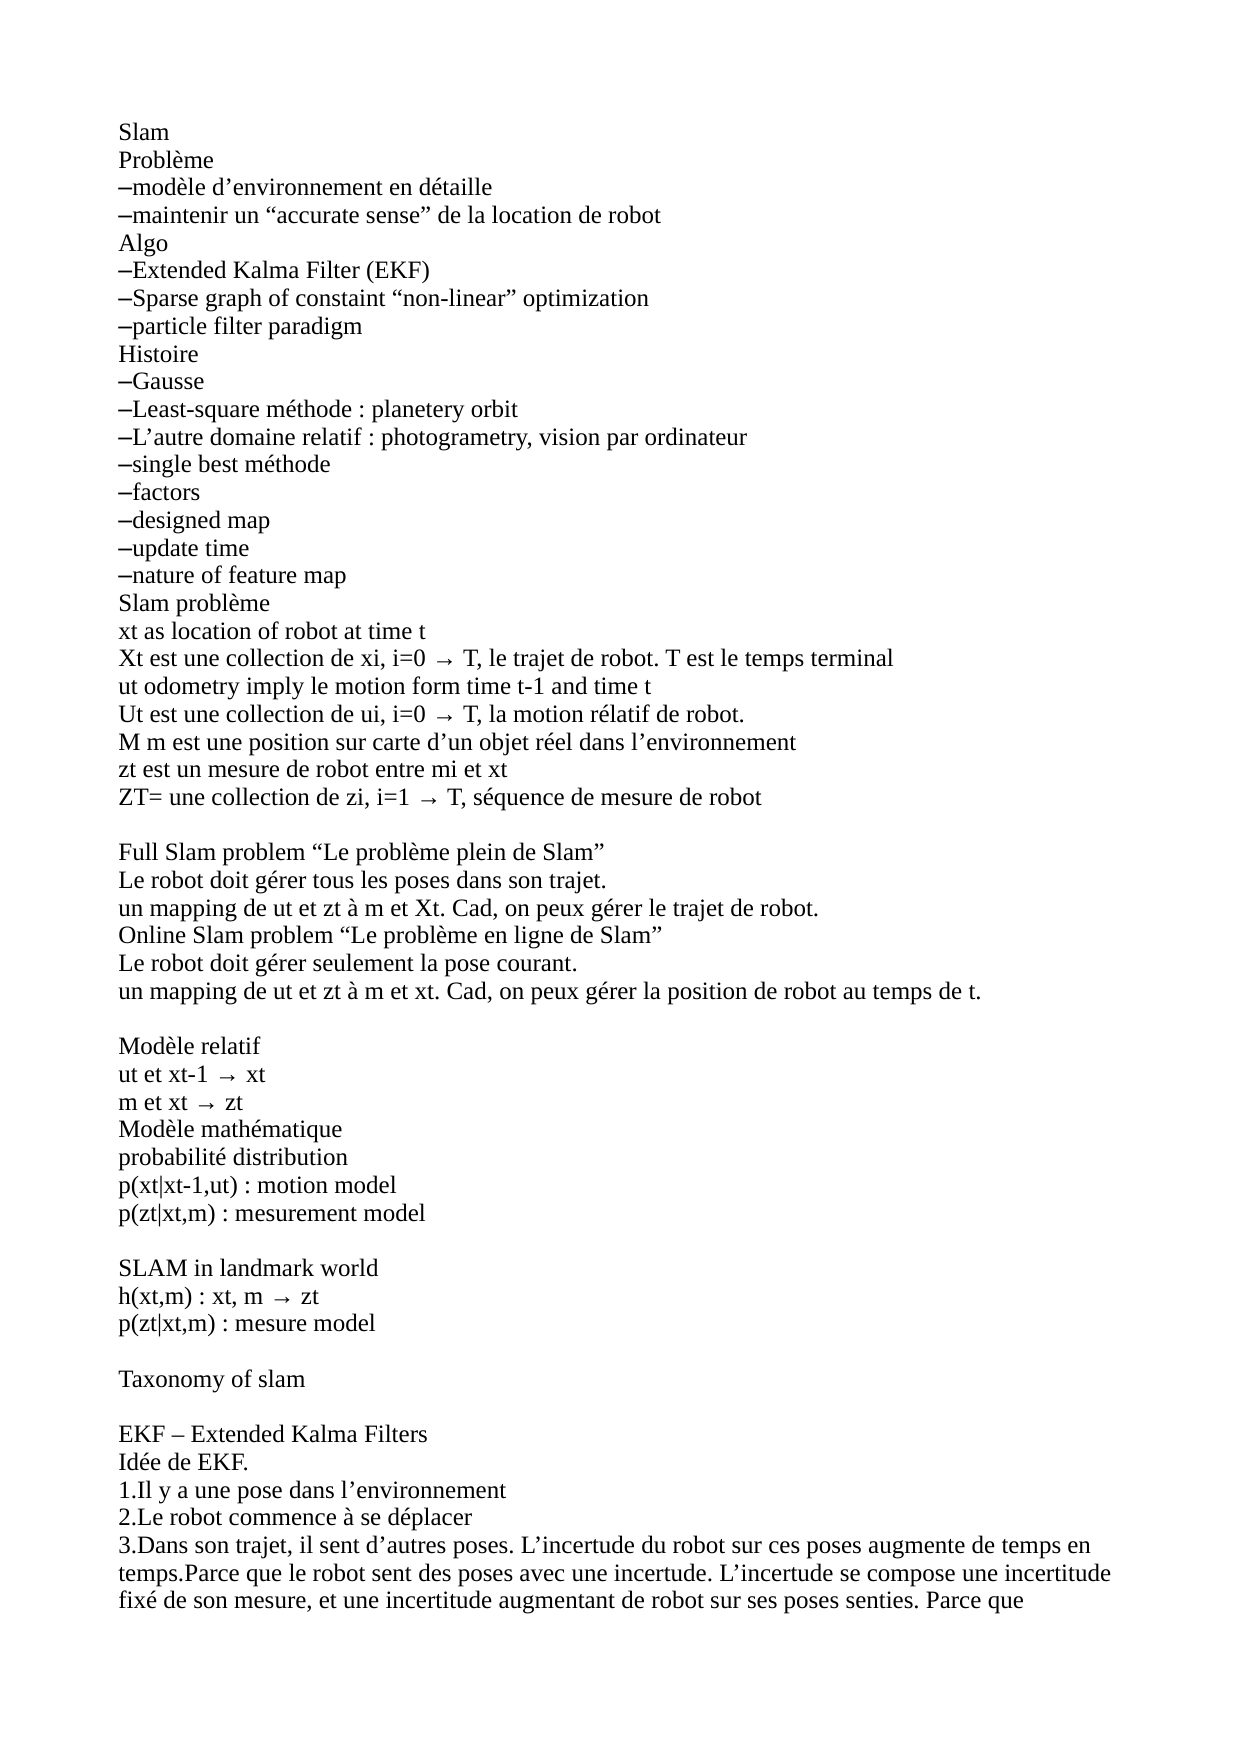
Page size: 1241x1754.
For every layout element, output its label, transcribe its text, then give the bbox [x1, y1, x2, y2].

text h(xt,m) : xt, m → zt [118, 1282, 1122, 1309]
list Il y a une pose dans l’environnement [118, 1476, 1122, 1503]
text ZT= une collection de zi, i=1 → T, séquence de mesure de robot [118, 783, 1122, 811]
text Modèle relatif [118, 1032, 1122, 1060]
text Xt est une collection de xi, i=0 → T, le trajet de robot. T est le temps terminal [118, 644, 1122, 672]
text Taxonomy of slam [118, 1365, 1122, 1393]
list single best méthode [118, 451, 1122, 478]
text Idée de EKF. [118, 1448, 1122, 1476]
text Online Slam problem “Le problème en ligne de Slam” [118, 922, 1122, 949]
text Le robot doit gérer tous les poses dans son trajet. [118, 866, 1122, 894]
list Extended Kalma Filter (EKF) [118, 257, 1122, 284]
text SLAM in landmark world [118, 1254, 1122, 1282]
list Le robot commence à se déplacer [118, 1503, 1122, 1531]
text un mapping de ut et zt à m et xt. Cad, on peux gérer la position de robot au temps de t. [118, 977, 1122, 1005]
text ut et xt-1 → xt [118, 1060, 1122, 1088]
text Modèle mathématique [118, 1116, 1122, 1143]
text p(zt|xt,m) : mesurement model [118, 1199, 1122, 1226]
list particle filter paradigm [118, 312, 1122, 340]
list designed map [118, 506, 1122, 534]
text M m est une position sur carte d’un objet réel dans l’environnement [118, 728, 1122, 755]
list nature of feature map [118, 561, 1122, 589]
list Sparse graph of constaint “non-linear” optimization [118, 284, 1122, 312]
list L’autre domaine relatif : photogrametry, vision par ordinateur [118, 423, 1122, 451]
text probabilité distribution [118, 1143, 1122, 1171]
list modèle d’environnement en détaille [118, 173, 1122, 201]
text EKF – Extended Kalma Filters [118, 1420, 1122, 1448]
text p(xt|xt-1,ut) : motion model [118, 1171, 1122, 1199]
text Ut est une collection de ui, i=0 → T, la motion rélatif de robot. [118, 700, 1122, 728]
text Le robot doit gérer seulement la pose courant. [118, 949, 1122, 977]
text xt as location of robot at time t [118, 617, 1122, 644]
list Least-square méthode : planetery orbit [118, 395, 1122, 423]
list factors [118, 478, 1122, 506]
list Gausse [118, 367, 1122, 395]
list maintenir un “accurate sense” de la location de robot [118, 201, 1122, 229]
text Slam problème [118, 589, 1122, 617]
text Histoire [118, 340, 1122, 367]
text un mapping de ut et zt à m et Xt. Cad, on peux gérer le trajet de robot. [118, 894, 1122, 922]
text Problème [118, 146, 1122, 173]
text p(zt|xt,m) : mesure model [118, 1309, 1122, 1337]
text Slam [118, 118, 1122, 146]
text Algo [118, 229, 1122, 257]
text Full Slam problem “Le problème plein de Slam” [118, 838, 1122, 866]
text zt est un mesure de robot entre mi et xt [118, 755, 1122, 783]
text ut odometry imply le motion form time t-1 and time t [118, 672, 1122, 700]
list update time [118, 534, 1122, 561]
list Dans son trajet, il sent d’autres poses. L’incertude du robot sur ces poses augmente de temps en temps.Parce que le robot sent des poses avec une incertude. L’incertude se compose une incertitude fixé de son mesure, et une incertitude augmentant de robot sur ses poses senties. Parce que [118, 1531, 1122, 1614]
text m et xt → zt [118, 1088, 1122, 1116]
